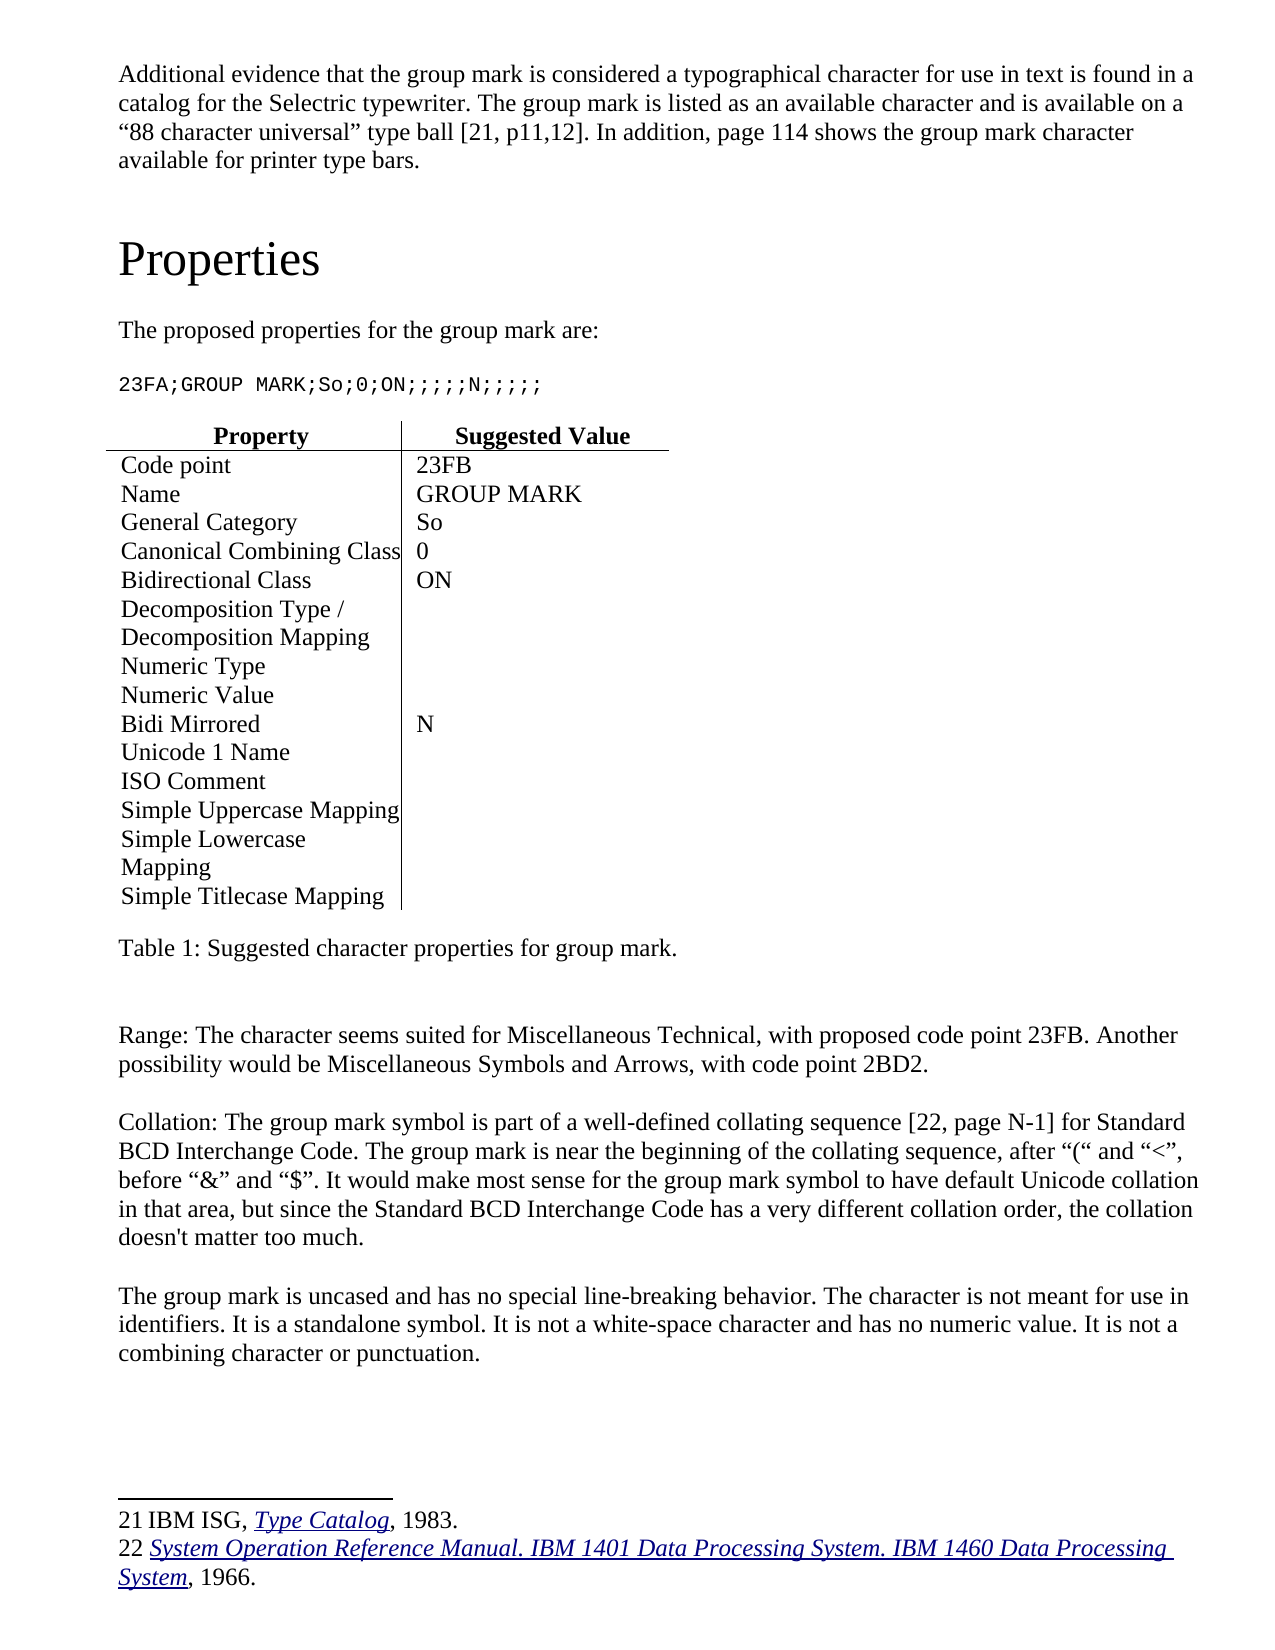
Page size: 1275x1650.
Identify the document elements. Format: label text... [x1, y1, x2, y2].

table_cell Simple Uppercase Mapping [106, 795, 401, 824]
table_cell [402, 795, 669, 824]
table_header Property [106, 421, 401, 450]
text System Operation Reference Manual. IBM 1401 Data Processing System. IBM 1460 Data Processing System, 1966. [118, 1533, 1216, 1591]
table_cell Canonical Combining Class [106, 536, 401, 565]
table_cell [402, 738, 669, 766]
table_cell General Category [106, 508, 401, 536]
table_cell [402, 651, 669, 680]
text Range: The character seems suited for Miscellaneous Technical, with proposed code point 23FB. Another possibility would be Miscellaneous Symbols and Arrows, with code point 2BD2. [118, 1021, 1216, 1078]
table_cell Numeric Value [106, 680, 401, 709]
table_cell N [402, 709, 669, 737]
table_cell [402, 766, 669, 795]
table_cell Bidirectional Class [106, 565, 401, 594]
table_cell 0 [402, 536, 669, 565]
table_cell [402, 881, 669, 910]
table_cell So [402, 508, 669, 536]
text IBM ISG, Type Catalog, 1983. [118, 1505, 1216, 1533]
table_cell GROUP MARK [402, 479, 669, 507]
table_cell Simple Lowercase Mapping [106, 824, 401, 881]
table_cell ON [402, 565, 669, 594]
text The proposed properties for the group mark are: [118, 316, 1216, 344]
table_cell Code point [106, 451, 401, 479]
table_cell Simple Titlecase Mapping [106, 881, 401, 910]
table_cell Name [106, 479, 401, 507]
table_cell [402, 594, 669, 651]
table_cell ISO Comment [106, 766, 401, 795]
text Collation: The group mark symbol is part of a well-defined collating sequence [, page N-1] for Standard BCD Interchange Code. The group mark is near the beginning of the collating sequence, after “(“ and “<”, before “&” and “$”. It would make most sense for the group mark symbol to have default Unicode collation in that area, but since the Standard BCD Interchange Code has a very different collation order, the collation doesn't matter too much. [118, 1107, 1216, 1251]
table_cell Bidi Mirrored [106, 709, 401, 737]
text Table 1: Suggested character properties for group mark. [118, 933, 1216, 962]
table_cell Decomposition Type / Decomposition Mapping [106, 594, 401, 651]
text The group mark is uncased and has no special line-breaking behavior. The character is not meant for use in identifiers. It is a standalone symbol. It is not a white-space character and has no numeric value. It is not a combining character or punctuation. [118, 1281, 1216, 1367]
text Additional evidence that the group mark is considered a typographical character for use in text is found in a catalog for the Selectric typewriter. The group mark is listed as an available character and is available on a “88 character universal” type ball [, p11,12]. In addition, page 114 shows the group mark character available for printer type bars. [118, 59, 1216, 174]
table_cell Numeric Type [106, 651, 401, 680]
text 23FA;GROUP MARK;So;0;ON;;;;;N;;;;; [118, 374, 1216, 397]
table_cell [402, 680, 669, 709]
table_cell [402, 824, 669, 881]
subtitle Properties [118, 228, 1216, 286]
table_cell 23FB [402, 451, 669, 479]
table_header Suggested Value [402, 421, 669, 450]
table_cell Unicode 1 Name [106, 738, 401, 766]
